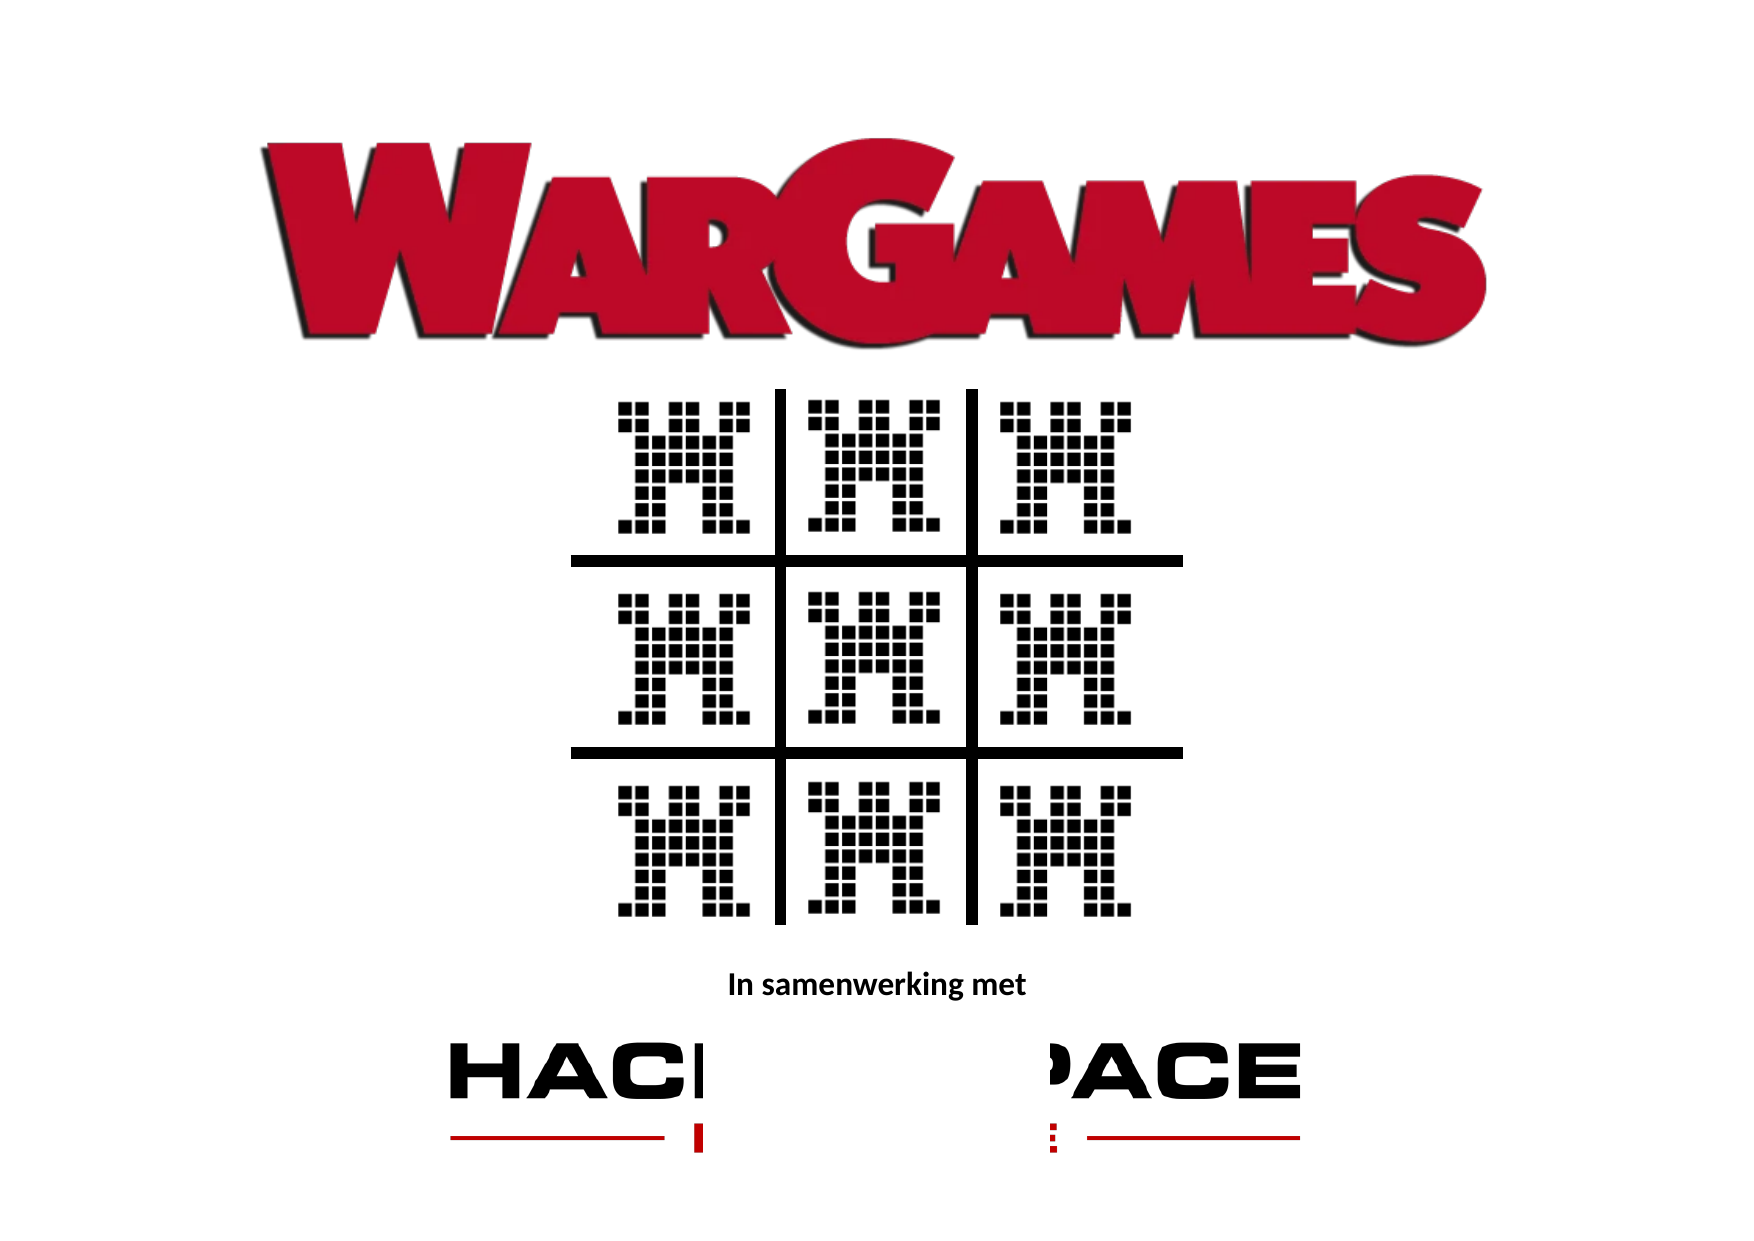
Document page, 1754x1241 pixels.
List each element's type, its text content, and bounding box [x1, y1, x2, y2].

text In samenwerking met [718, 963, 1035, 1004]
